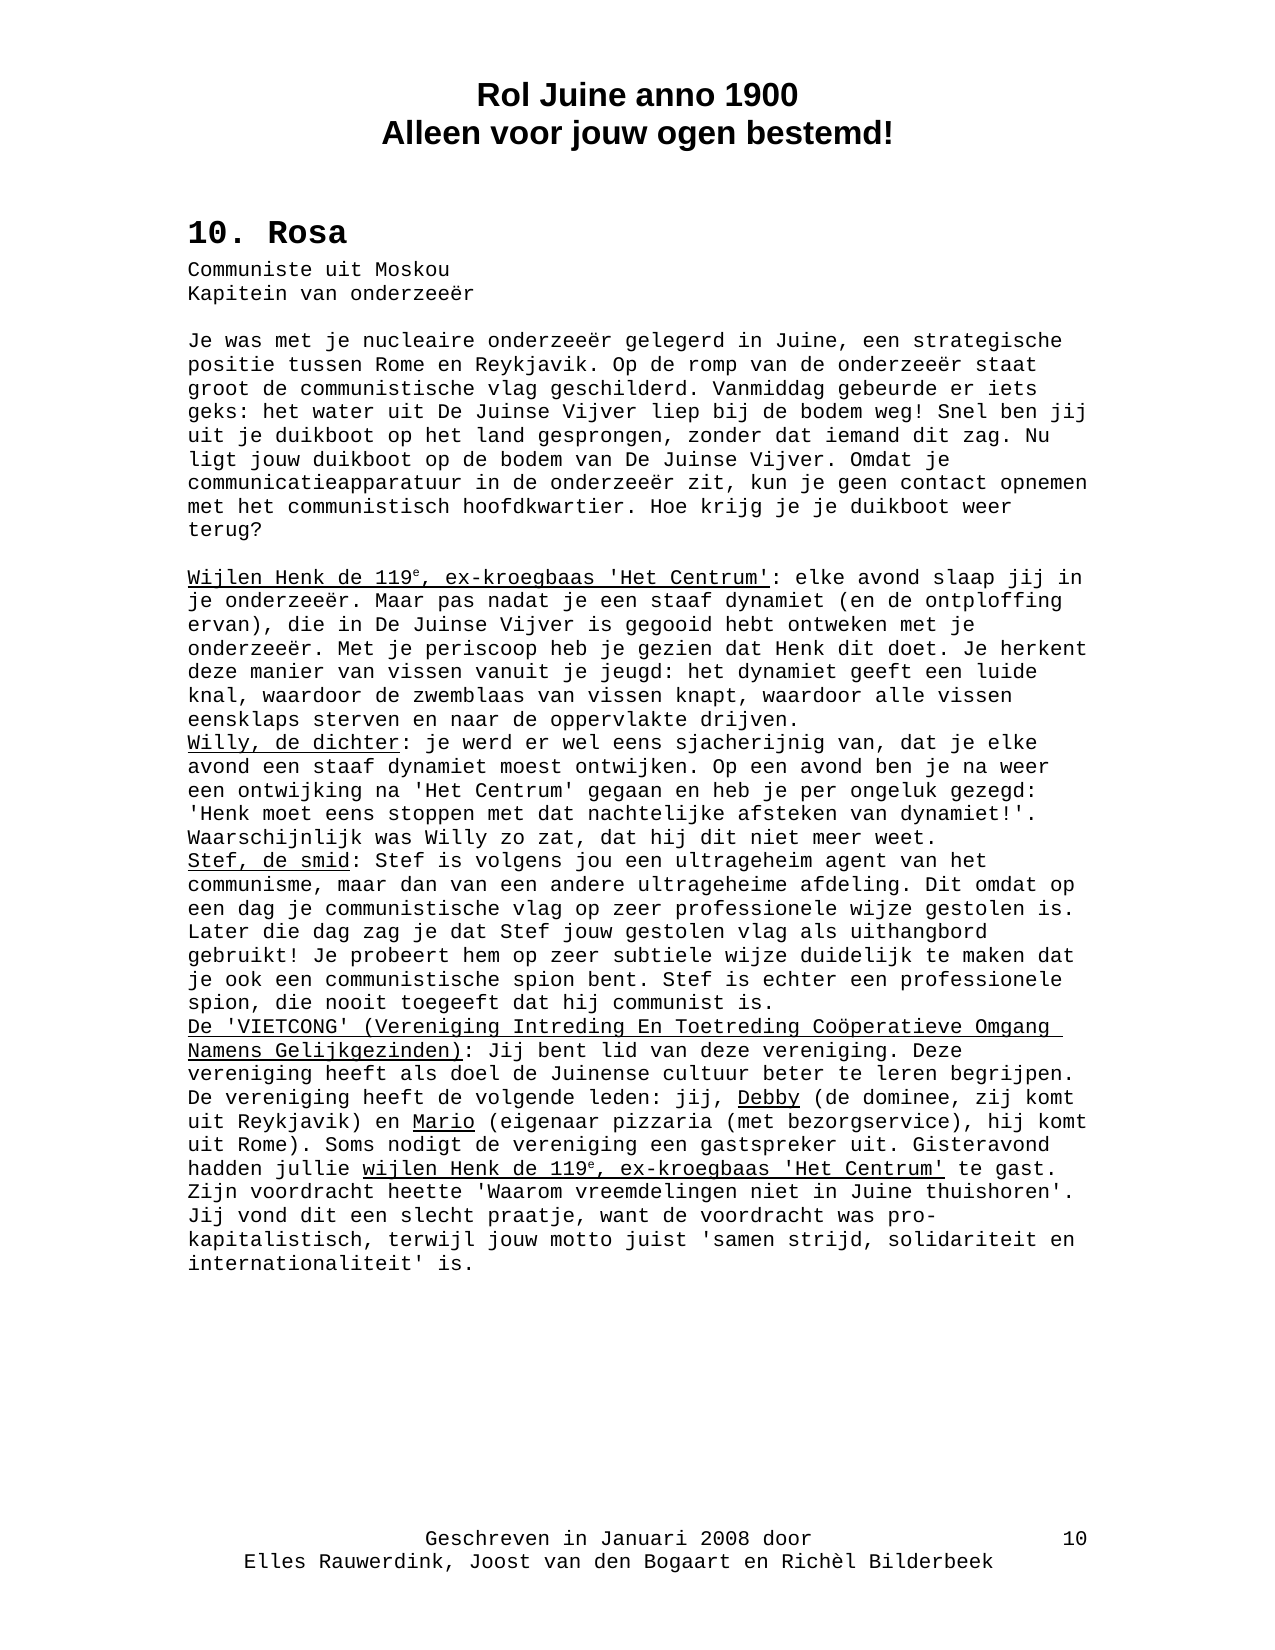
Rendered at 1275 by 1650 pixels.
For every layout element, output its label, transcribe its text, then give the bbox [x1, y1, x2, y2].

subtitle 10. Rosa [187, 215, 1087, 253]
text Je was met je nucleaire onderzeeër gelegerd in Juine, een strategische positie tussen Rome en Reykjavik. Op de romp van de onderzeeër staat groot de communistische vlag geschilderd. Vanmiddag gebeurde er iets geks: het water uit De Juinse Vijver liep bij de bodem weg! Snel ben jij uit je duikboot op het land gesprongen, zonder dat iemand dit zag. Nu ligt jouw duikboot op de bodem van De Juinse Vijver. Omdat je communicatieapparatuur in de onderzeeër zit, kun je geen contact opnemen met het communistisch hoofdkwartier. Hoe krijg je je duikboot weer terug? [187, 330, 1087, 543]
text Communiste uit Moskou [187, 259, 1087, 283]
text De 'VIETCONG' (Vereniging Intreding En Toetreding Coöperatieve Omgang Namens Gelijkgezinden): Jij bent lid van deze vereniging. Deze vereniging heeft als doel de Juinense cultuur beter te leren begrijpen. De vereniging heeft de volgende leden: jij, Debby (de dominee, zij komt uit Reykjavik) en Mario (eigenaar pizzaria (met bezorgservice), hij komt uit Rome). Soms nodigt de vereniging een gastspreker uit. Gisteravond hadden jullie wijlen Henk de 119e, ex-kroegbaas 'Het Centrum' te gast. Zijn voordracht heette 'Waarom vreemdelingen niet in Juine thuishoren'. Jij vond dit een slecht praatje, want de voordracht was pro-kapitalistisch, terwijl jouw motto juist 'samen strijd, solidariteit en internationaliteit' is. [187, 1016, 1087, 1276]
text Willy, de dichter: je werd er wel eens sjacherijnig van, dat je elke avond een staaf dynamiet moest ontwijken. Op een avond ben je na weer een ontwijking na 'Het Centrum' gegaan en heb je per ongeluk gezegd: 'Henk moet eens stoppen met dat nachtelijke afsteken van dynamiet!'. Waarschijnlijk was Willy zo zat, dat hij dit niet meer weet. [187, 732, 1087, 851]
text Wijlen Henk de 119e, ex-kroegbaas 'Het Centrum': elke avond slaap jij in je onderzeeër. Maar pas nadat je een staaf dynamiet (en de ontploffing ervan), die in De Juinse Vijver is gegooid hebt ontweken met je onderzeeër. Met je periscoop heb je gezien dat Henk dit doet. Je herkent deze manier van vissen vanuit je jeugd: het dynamiet geeft een luide knal, waardoor de zwemblaas van vissen knapt, waardoor alle vissen eensklaps sterven en naar de oppervlakte drijven. [187, 567, 1087, 732]
text Kapitein van onderzeeër [187, 283, 1087, 307]
text Stef, de smid: Stef is volgens jou een ultrageheim agent van het communisme, maar dan van een andere ultrageheime afdeling. Dit omdat op een dag je communistische vlag op zeer professionele wijze gestolen is. Later die dag zag je dat Stef jouw gestolen vlag als uithangbord gebruikt! Je probeert hem op zeer subtiele wijze duidelijk te maken dat je ook een communistische spion bent. Stef is echter een professionele spion, die nooit toegeeft dat hij communist is. [187, 851, 1087, 1016]
